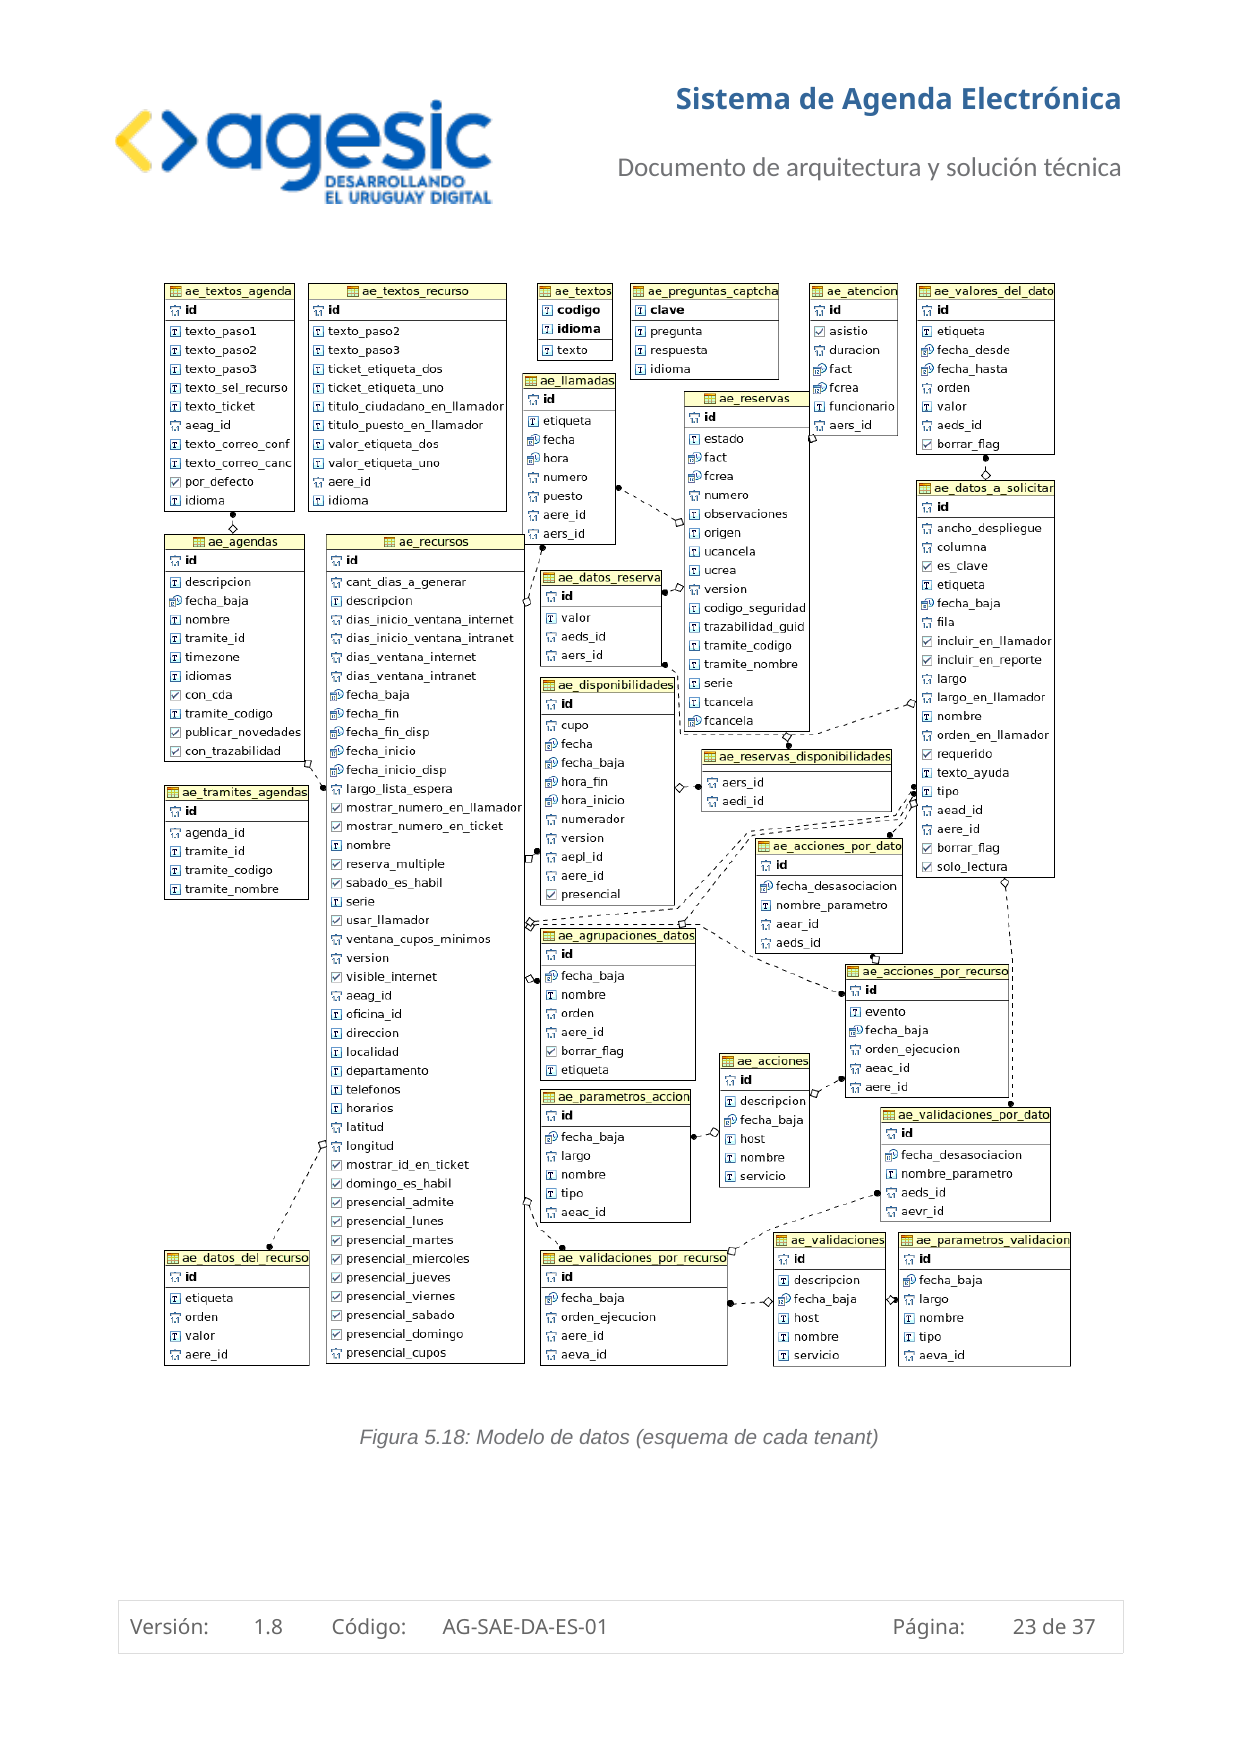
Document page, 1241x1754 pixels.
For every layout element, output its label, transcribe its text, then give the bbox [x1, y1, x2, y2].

picture [164, 265, 1077, 1384]
text Figura 5.18: Modelo de datos (esquema de cada tenant) [164, 1384, 1076, 1449]
picture [115, 99, 493, 204]
